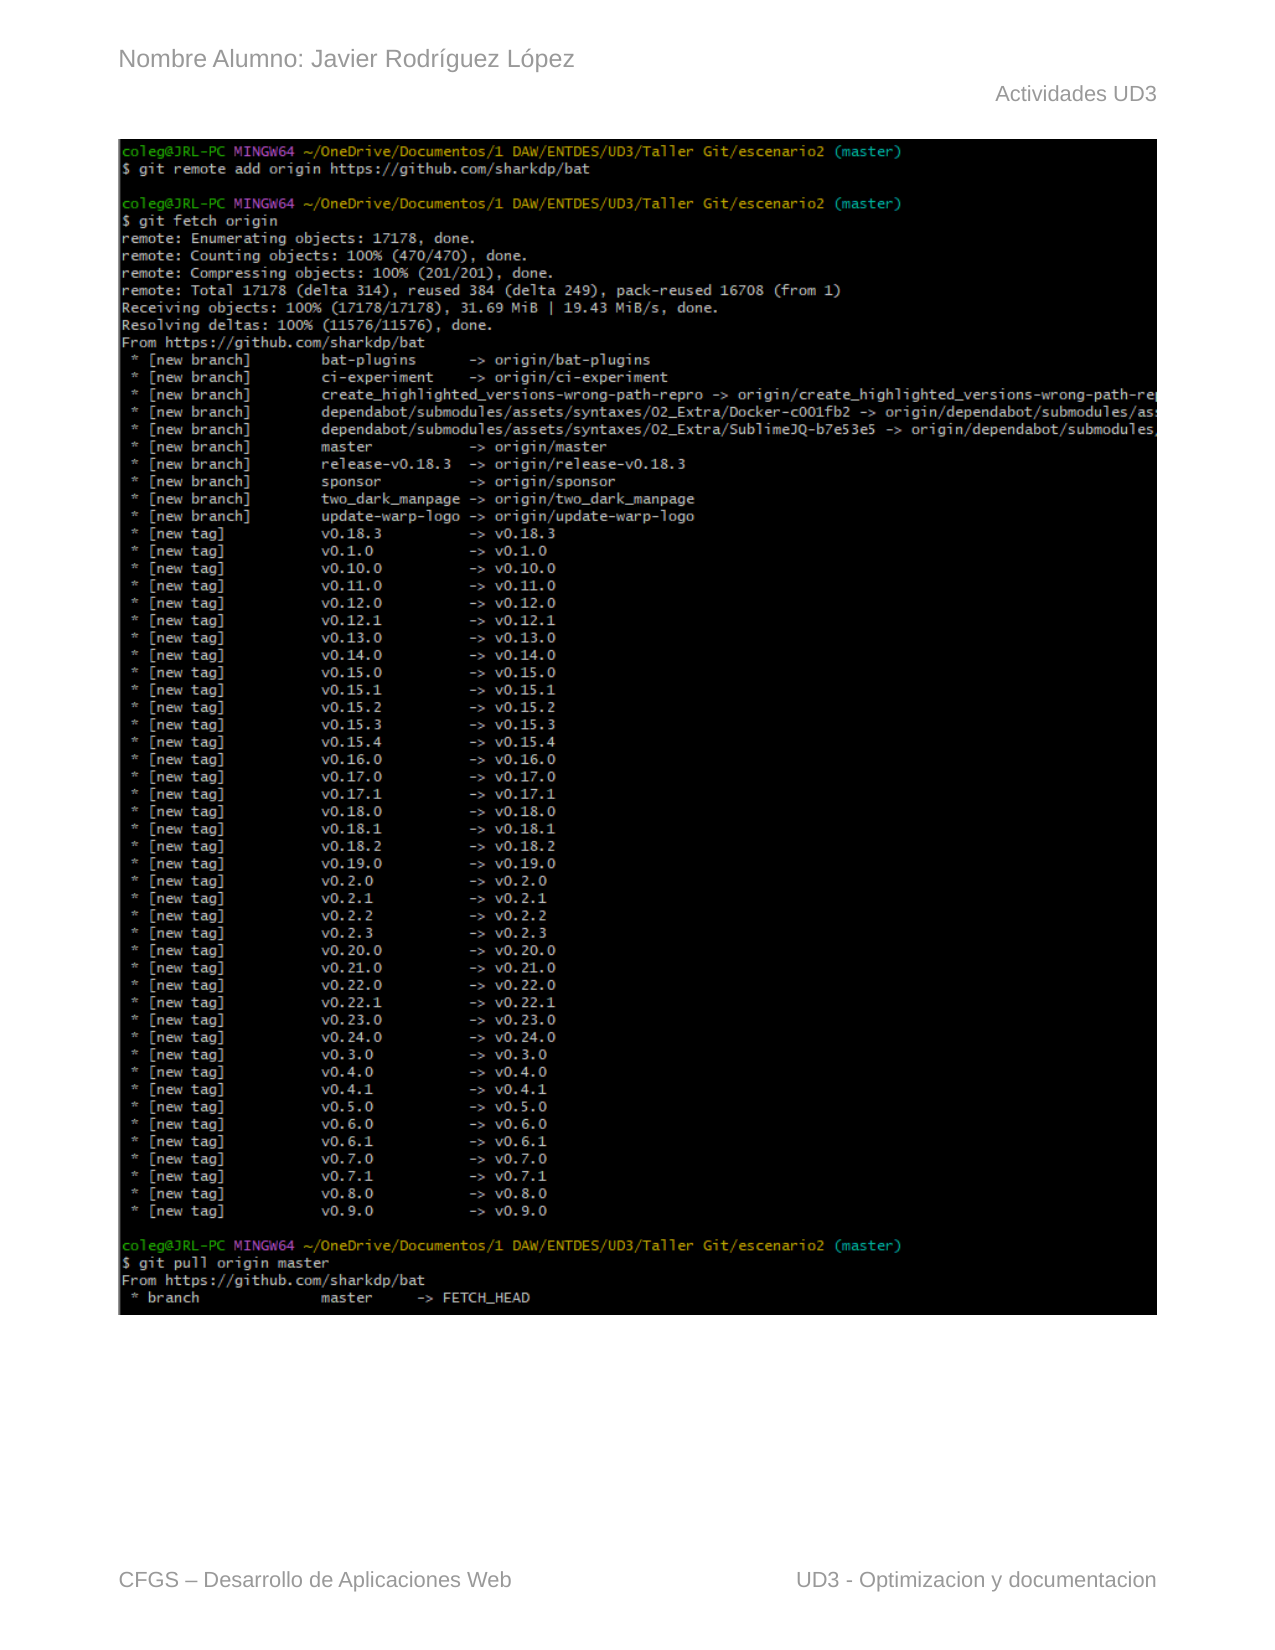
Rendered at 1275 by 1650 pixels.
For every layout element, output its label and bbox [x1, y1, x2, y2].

picture [118, 139, 1157, 1315]
